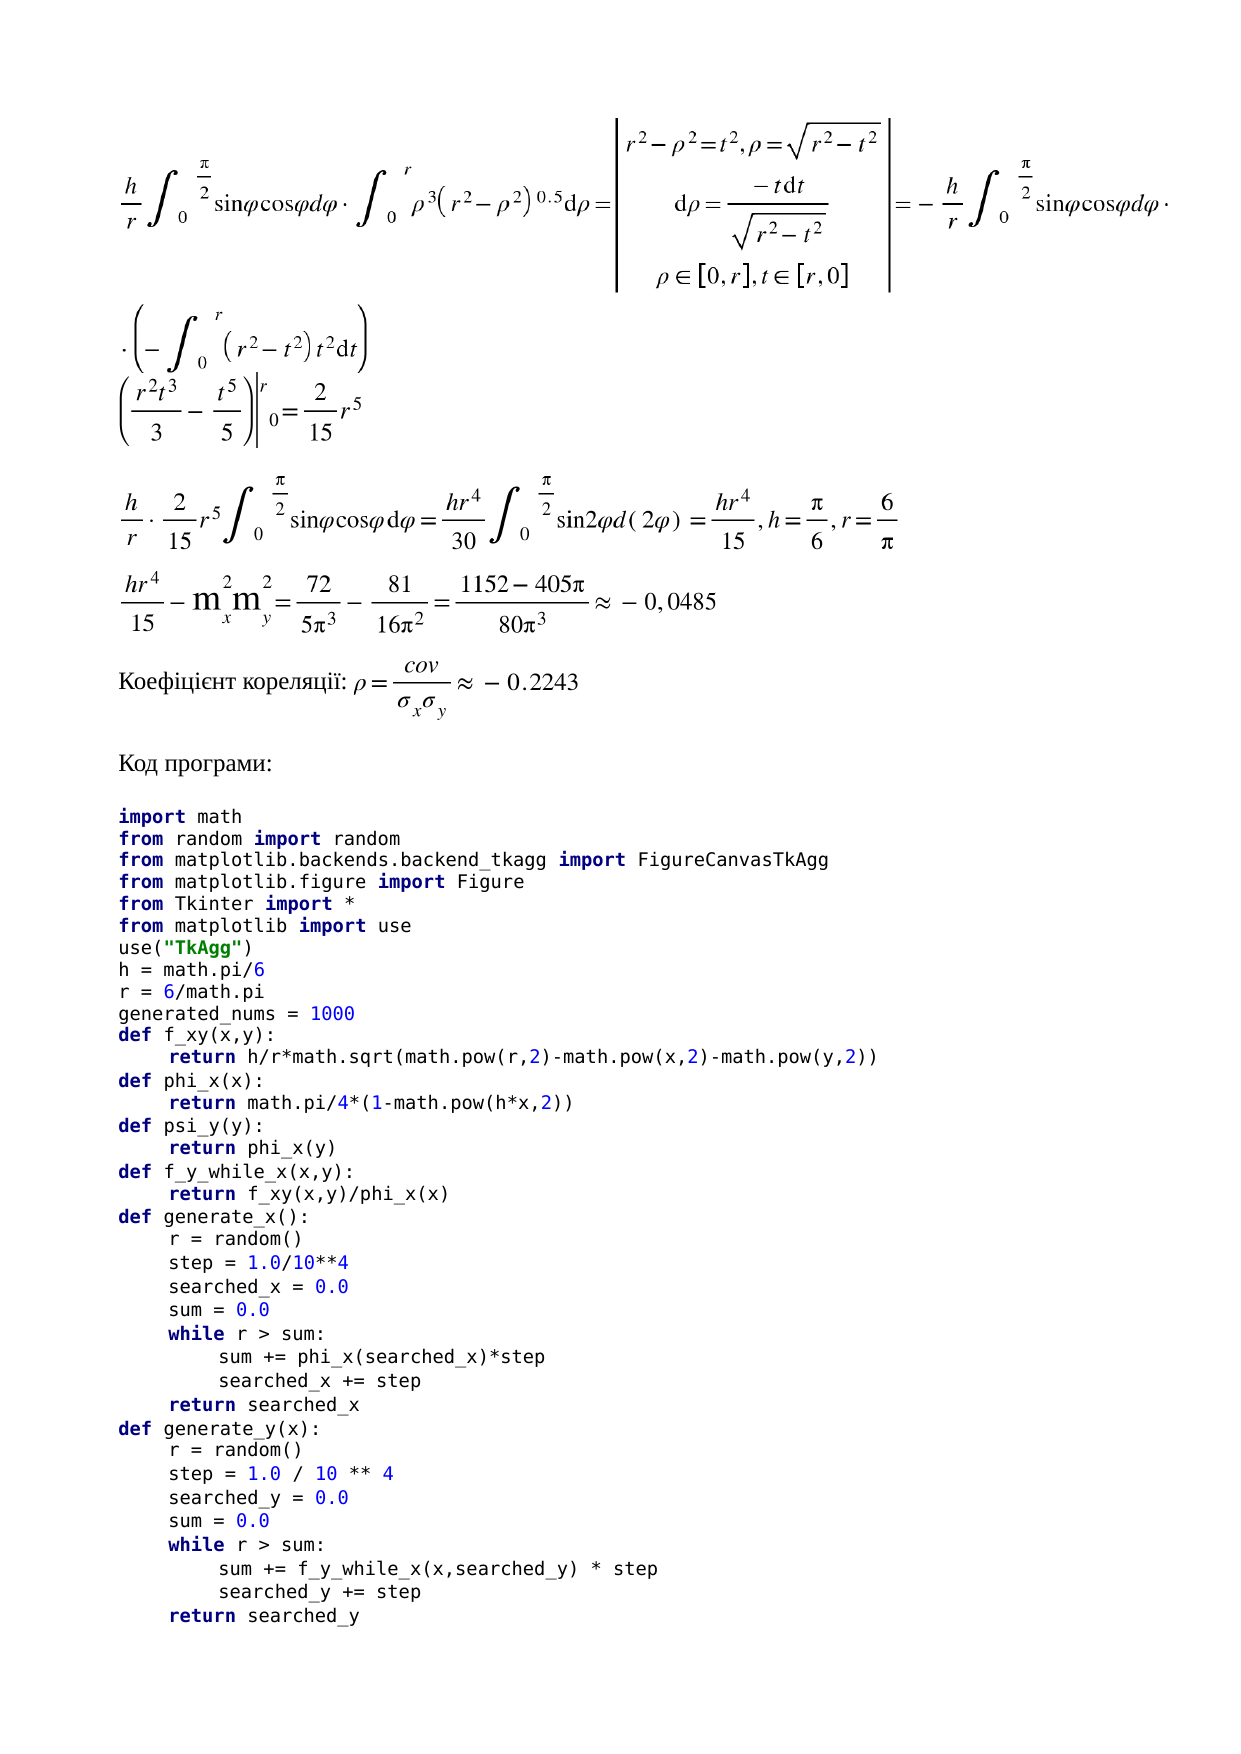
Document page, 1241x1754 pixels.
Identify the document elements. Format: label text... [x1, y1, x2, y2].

text from matplotlib.figure import Figure [118, 871, 1122, 893]
text def phi_x(x): [118, 1070, 1122, 1092]
text return searched_y [118, 1605, 1122, 1628]
text return f_xy(x,y)/phi_x(x) [118, 1183, 1122, 1206]
text searched_x = 0.0 [118, 1276, 1122, 1299]
text def generate_y(x): [118, 1417, 1122, 1439]
text sum = 0.0 [118, 1299, 1122, 1323]
picture [118, 476, 900, 633]
text return phi_x(y) [118, 1137, 1122, 1161]
text while r > sum: [118, 1323, 1122, 1347]
text step = 1.0/10**4 [118, 1252, 1122, 1276]
text def f_y_while_x(x,y): [118, 1161, 1122, 1183]
text from matplotlib.backends.backend_tkagg import FigureCanvasTkAgg [118, 849, 1122, 871]
text from matplotlib import use [118, 915, 1122, 937]
text return searched_x [118, 1394, 1122, 1417]
text def psi_y(y): [118, 1115, 1122, 1137]
picture [353, 661, 579, 720]
text step = 1.0 / 10 ** 4 [118, 1463, 1122, 1487]
text return h/r*math.sqrt(math.pow(r,2)-math.pow(x,2)-math.pow(y,2)) [118, 1046, 1122, 1070]
text while r > sum: [118, 1534, 1122, 1558]
text r = random() [118, 1228, 1122, 1252]
text [579, 662, 1122, 719]
text sum += f_y_while_x(x,searched_y) * step [118, 1558, 1122, 1581]
text searched_y += step [118, 1581, 1122, 1605]
text import math [118, 806, 1122, 827]
text generated_nums = 1000 [118, 1002, 1122, 1024]
text r = random() [118, 1439, 1122, 1463]
text use("TkAgg") [118, 937, 1122, 959]
text Коефіцієнт кореляції: [118, 662, 353, 719]
text searched_y = 0.0 [118, 1487, 1122, 1510]
text def f_xy(x,y): [118, 1024, 1122, 1046]
text from Tkinter import * [118, 893, 1122, 915]
text r = 6/math.pi [118, 981, 1122, 1002]
text return math.pi/4*(1-math.pow(h*x,2)) [118, 1092, 1122, 1115]
text Код програми: [118, 748, 1122, 777]
picture [118, 118, 1175, 448]
text sum = 0.0 [118, 1510, 1122, 1534]
text h = math.pi/6 [118, 959, 1122, 981]
text from random import random [118, 827, 1122, 849]
text searched_x += step [118, 1370, 1122, 1394]
text def generate_x(): [118, 1206, 1122, 1228]
text sum += phi_x(searched_x)*step [118, 1347, 1122, 1370]
